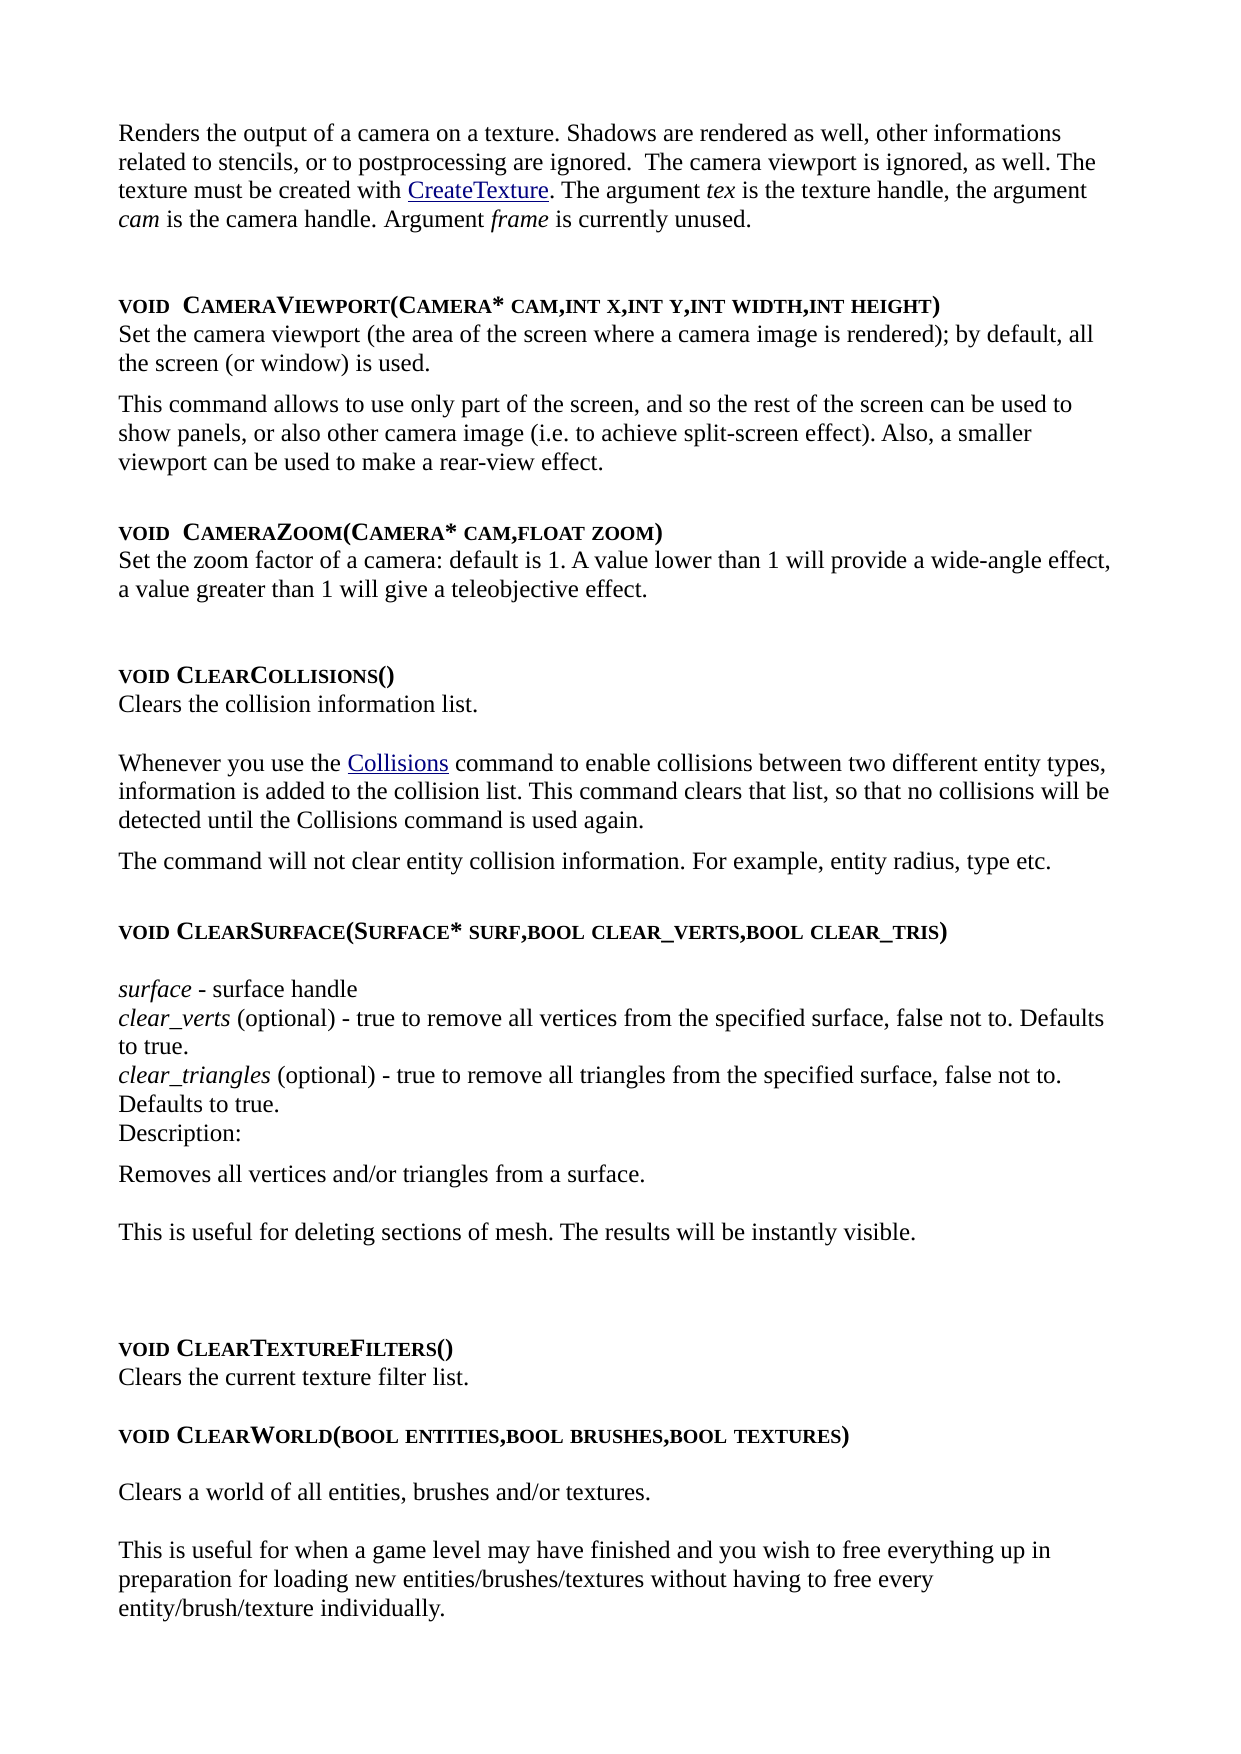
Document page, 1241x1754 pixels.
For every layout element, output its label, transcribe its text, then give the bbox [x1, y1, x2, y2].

text This is useful for deleting sections of mesh. The results will be instantly visible. [118, 1217, 1122, 1246]
text Whenever you use the Collisions command to enable collisions between two different entity types, information is added to the collision list. This command clears that list, so that no collisions will be detected until the Collisions command is used again. [118, 748, 1122, 834]
text Clears the current texture filter list. [118, 1362, 1122, 1391]
text Clears a world of all entities, brushes and/or textures. [118, 1477, 1122, 1506]
text This is useful for when a game level may have finished and you wish to free everything up in preparation for loading new entities/brushes/textures without having to free every entity/brush/texture individually. [118, 1536, 1122, 1622]
text void ClearTextureFilters() [118, 1333, 1122, 1362]
text Description: [118, 1118, 1122, 1146]
text Removes all vertices and/or triangles from a surface. [118, 1159, 1122, 1188]
text Renders the output of a camera on a texture. Shadows are rendered as well, other informations related to stencils, or to postprocessing are ignored. The camera viewport is ignored, as well. The texture must be created with CreateTexture. The argument tex is the texture handle, the argument cam is the camera handle. Argument frame is currently unused. [118, 118, 1122, 233]
text This command allows to use only part of the screen, and so the rest of the screen can be used to show panels, or also other camera image (i.e. to achieve split-screen effect). Also, a smaller viewport can be used to make a rear-view effect. [118, 389, 1122, 476]
text Clears the collision information list. [118, 689, 1122, 718]
text The command will not clear entity collision information. For example, entity radius, type etc. [118, 846, 1122, 875]
text void CameraViewport(Camera* cam,int x,int y,int width,int height) [118, 291, 1122, 319]
text void CameraZoom(Camera* cam,float zoom) [118, 517, 1122, 546]
text void ClearCollisions() [118, 661, 1122, 689]
text void ClearSurface(Surface* surf,bool clear_verts,bool clear_tris) [118, 916, 1122, 945]
text void ClearWorld(bool entities,bool brushes,bool textures) [118, 1420, 1122, 1448]
text Set the camera viewport (the area of the screen where a camera image is rendered); by default, all the screen (or window) is used. [118, 319, 1122, 377]
text Set the zoom factor of a camera: default is 1. A value lower than 1 will provide a wide-angle effect, a value greater than 1 will give a teleobjective effect. [118, 546, 1122, 603]
text surface - surface handle clear_verts (optional) - true to remove all vertices from the specified surface, false not to. Defaults to true. clear_triangles (optional) - true to remove all triangles from the specified surface, false not to. Defaults to true. [118, 974, 1122, 1118]
